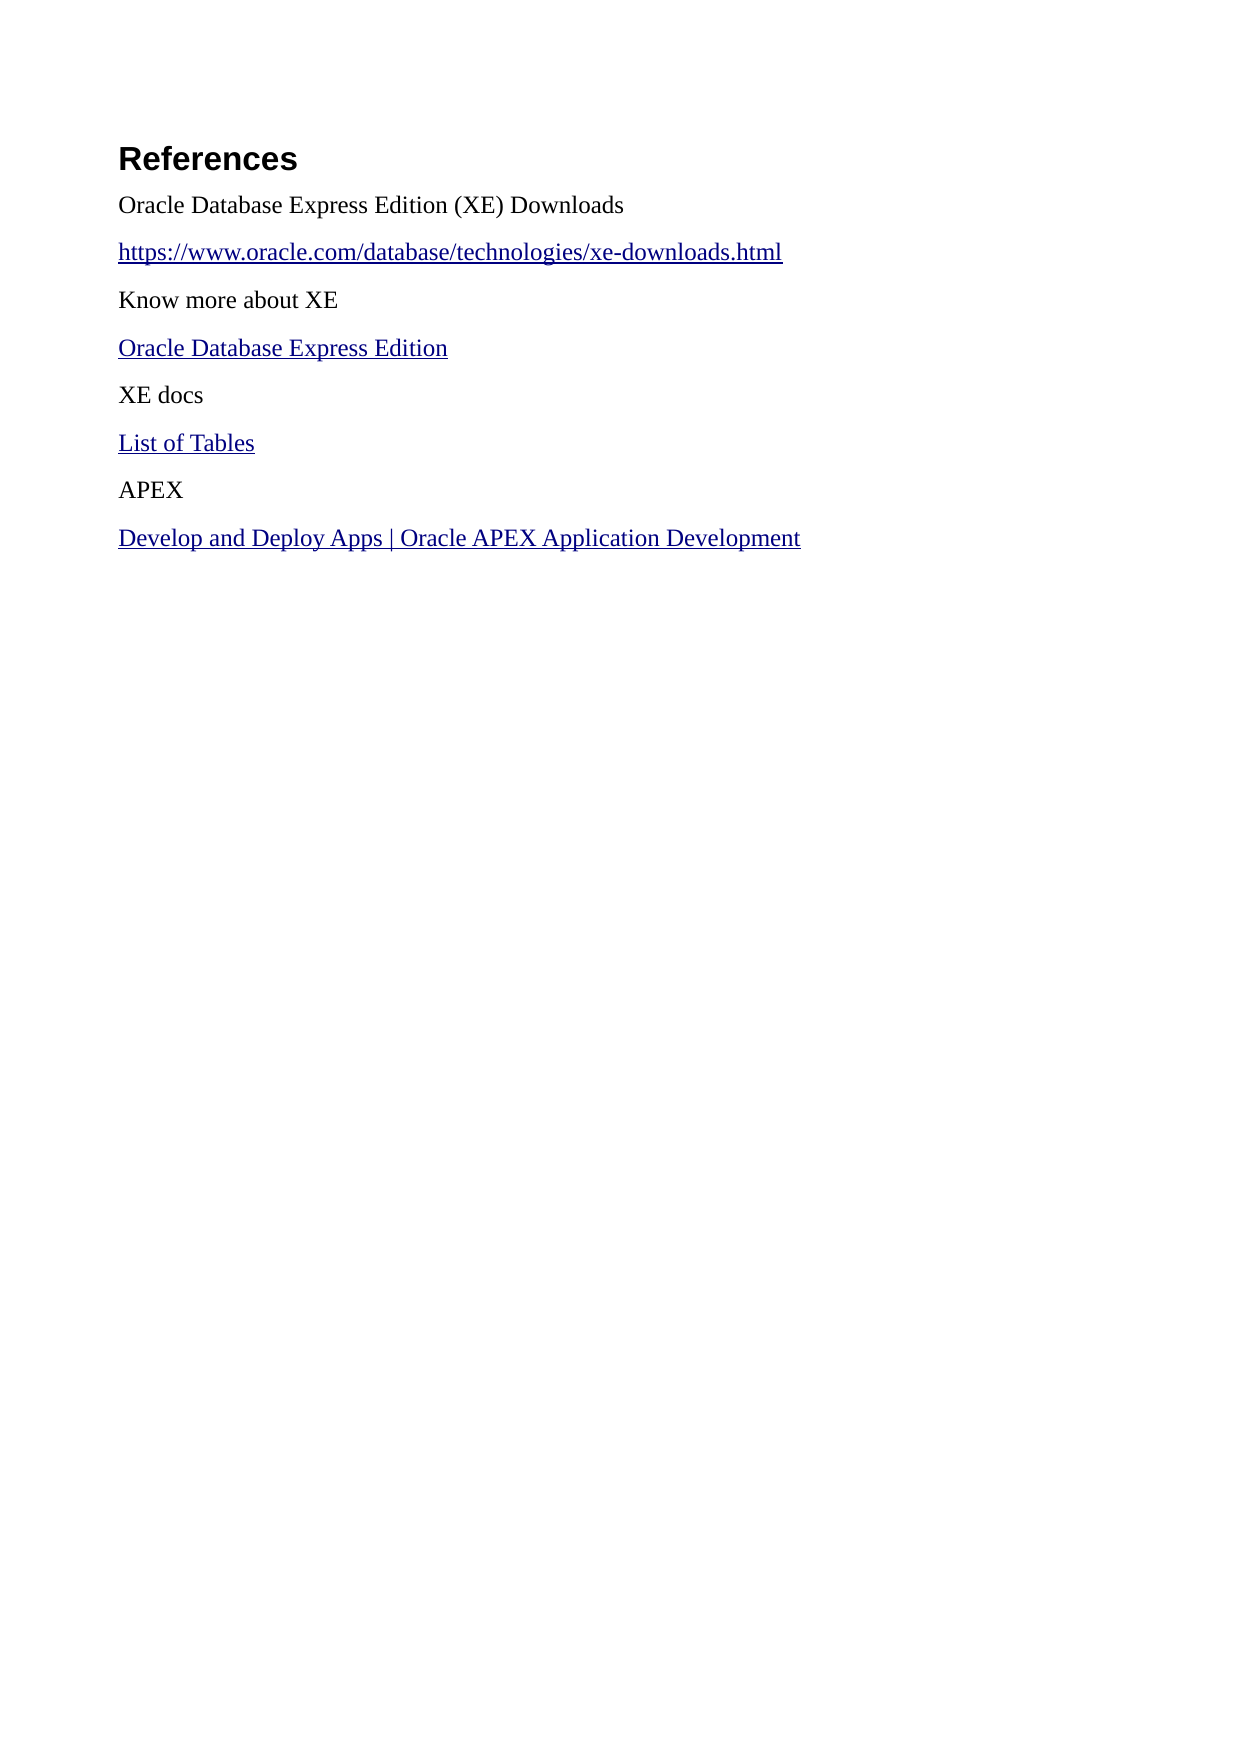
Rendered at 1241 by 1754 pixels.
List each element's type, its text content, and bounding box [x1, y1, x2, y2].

text XE docs [118, 380, 1122, 409]
subtitle References [118, 139, 1122, 177]
text Oracle Database Express Edition (XE) Downloads [118, 190, 1122, 219]
text List of Tables [118, 428, 1122, 457]
text Develop and Deploy Apps | Oracle APEX Application Development [118, 523, 1122, 552]
text Oracle Database Express Edition [118, 333, 1122, 361]
text Know more about XE [118, 285, 1122, 314]
text https://www.oracle.com/database/technologies/xe-downloads.html [118, 237, 1122, 266]
text APEX [118, 476, 1122, 504]
